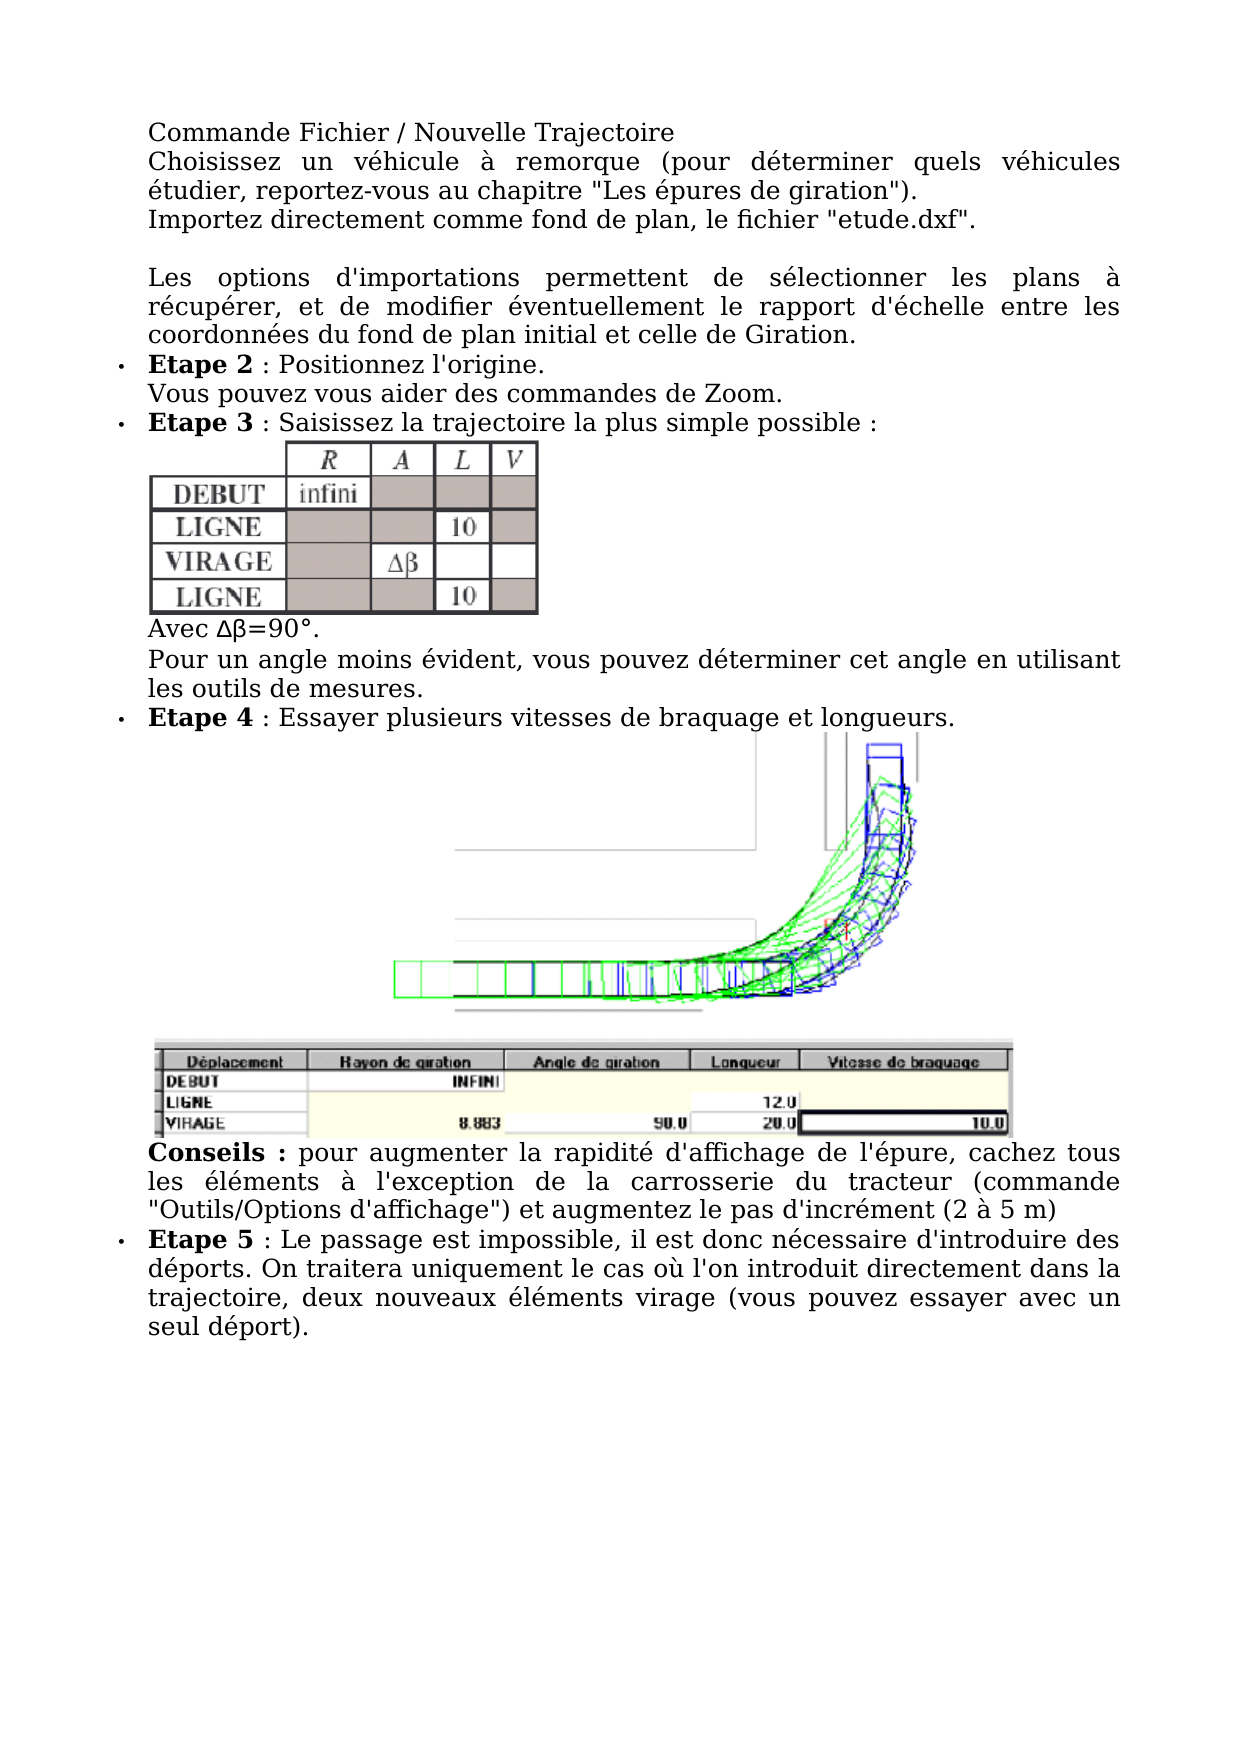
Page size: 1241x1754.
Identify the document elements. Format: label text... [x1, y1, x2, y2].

picture [147, 437, 539, 615]
list Etape 2 : Positionnez l'origine. Vous pouvez vous aider des commandes de Zoom. [118, 350, 1122, 408]
list Etape 5 : Le passage est impossible, il est donc nécessaire d'introduire des déports. On traitera uniquement le cas où l'on introduit directement dans la trajectoire, deux nouveaux éléments virage (vous pouvez essayer avec un seul déport). [118, 1225, 1122, 1341]
picture [147, 732, 1015, 1138]
list Etape 3 : Saisissez la trajectoire la plus simple possible : Avec Δβ=90°. Pour un angle moins évident, vous pouvez déterminer cet angle en utilisant les outils de mesures. [118, 408, 1122, 703]
list Etape 4 : Essayer plusieurs vitesses de braquage et longueurs. Conseils : pour augmenter la rapidité d'affichage de l'épure, cachez tous les éléments à l'exception de la carrosserie du tracteur (commande "Outils/Options d'affichage") et augmentez le pas d'incrément (2 à 5 m) [118, 703, 1122, 1225]
list Commande Fichier / Nouvelle Trajectoire Choisissez un véhicule à remorque (pour déterminer quels véhicules étudier, reportez-vous au chapitre "Les épures de giration"). Importez directement comme fond de plan, le fichier "etude.dxf". Les options d'importations permettent de sélectionner les plans à récupérer, et de modifier éventuellement le rapport d'échelle entre les coordonnées du fond de plan initial et celle de Giration. [118, 118, 1122, 350]
